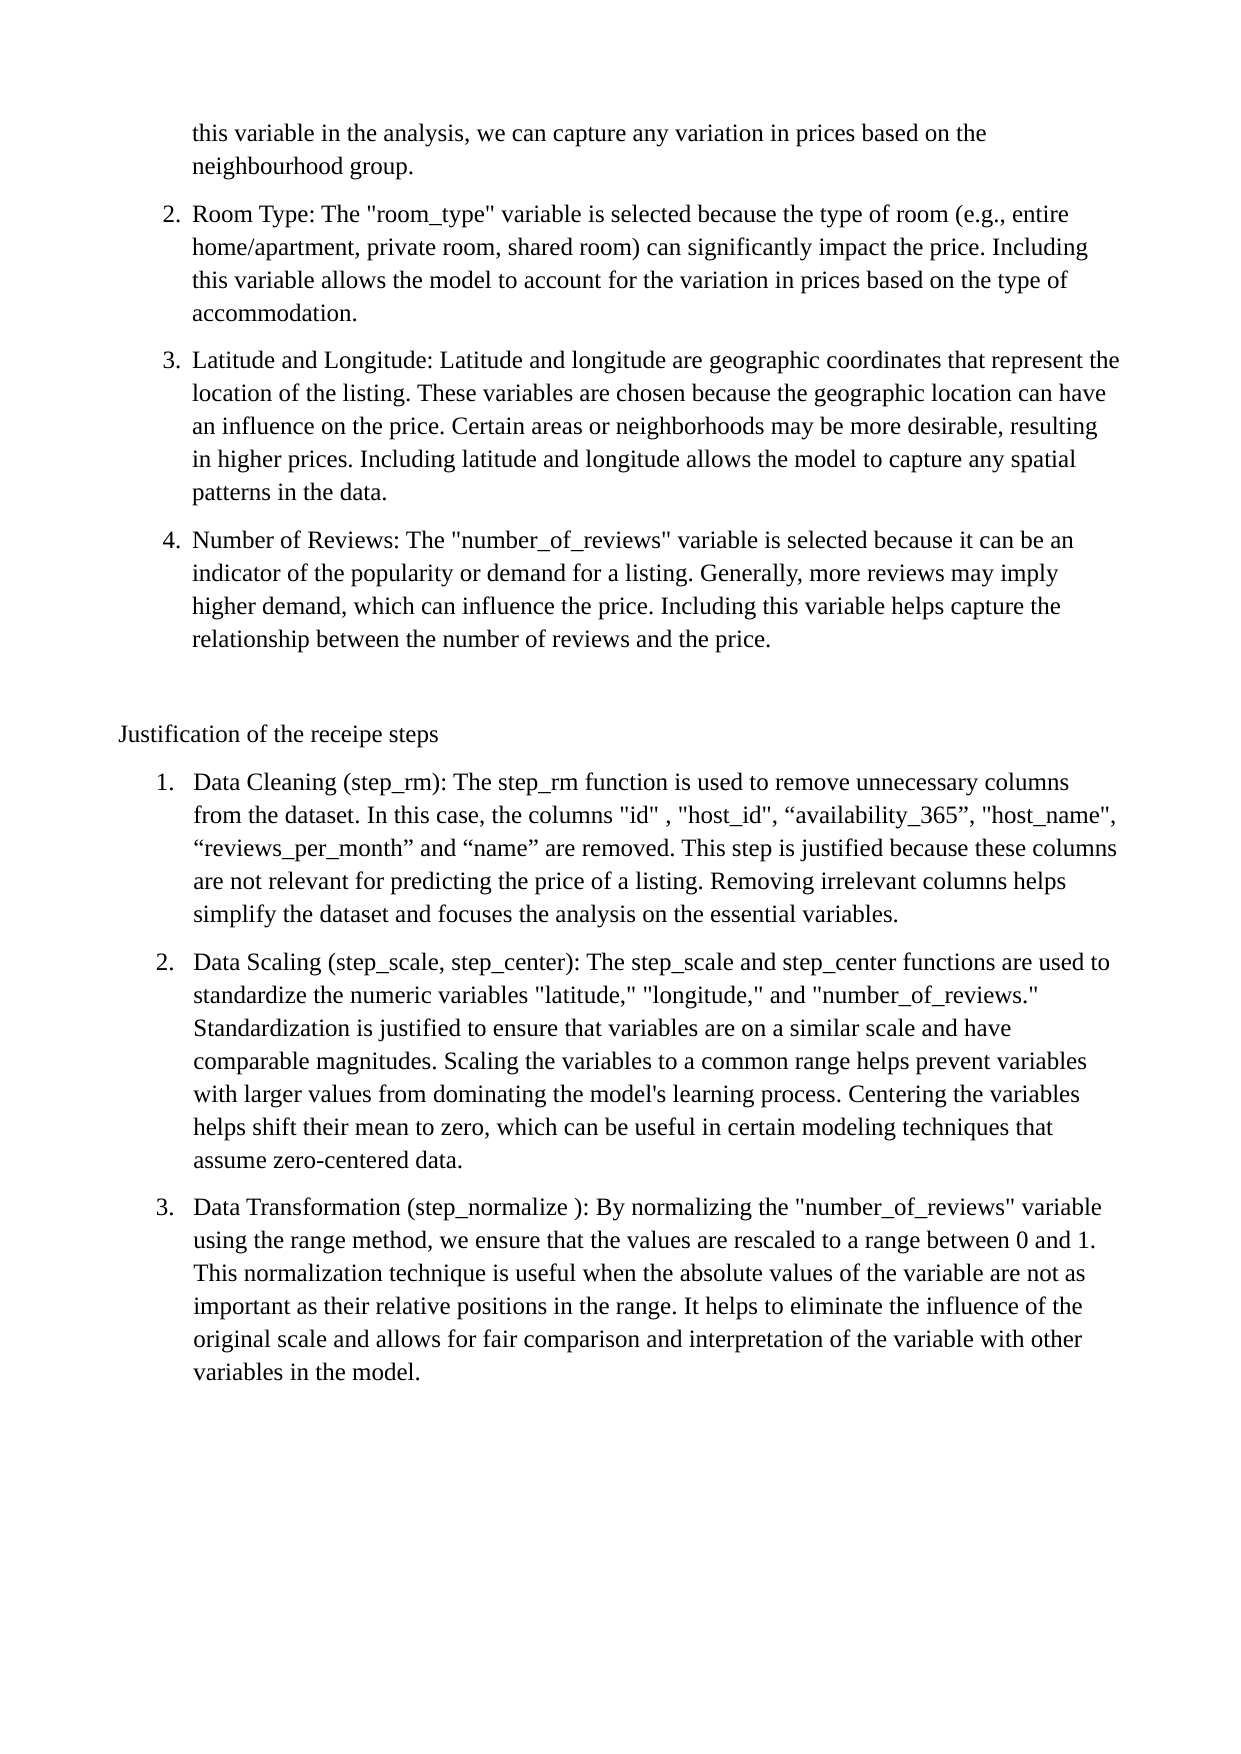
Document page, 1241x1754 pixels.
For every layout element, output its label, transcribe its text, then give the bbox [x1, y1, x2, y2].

list Number of Reviews: The "number_of_reviews" variable is selected because it can be an indicator of the popularity or demand for a listing. Generally, more reviews may imply higher demand, which can influence the price. Including this variable helps capture the relationship between the number of reviews and the price. [162, 525, 1122, 653]
list Room Type: The "room_type" variable is selected because the type of room (e.g., entire home/apartment, private room, shared room) can significantly impact the price. Including this variable allows the model to account for the variation in prices based on the type of accommodation. [162, 199, 1122, 327]
text Justification of the receipe steps [118, 719, 1122, 748]
list Data Cleaning (step_rm): The step_rm function is used to remove unnecessary columns from the dataset. In this case, the columns "id" , "host_id", “availability_365”, "host_name", “reviews_per_month” and “name” are removed. This step is justified because these columns are not relevant for predicting the price of a listing. Removing irrelevant columns helps simplify the dataset and focuses the analysis on the essential variables. [156, 767, 1122, 928]
list Latitude and Longitude: Latitude and longitude are geographic coordinates that represent the location of the listing. These variables are chosen because the geographic location can have an influence on the price. Certain areas or neighborhoods may be more desirable, resulting in higher prices. Including latitude and longitude allows the model to capture any spatial patterns in the data. [162, 345, 1122, 506]
list Data Transformation (step_normalize ): By normalizing the "number_of_reviews" variable using the range method, we ensure that the values are rescaled to a range between 0 and 1. This normalization technique is useful when the absolute values of the variable are not as important as their relative positions in the range. It helps to eliminate the influence of the original scale and allows for fair comparison and interpretation of the variable with other variables in the model. [156, 1192, 1122, 1386]
list Data Scaling (step_scale, step_center): The step_scale and step_center functions are used to standardize the numeric variables "latitude," "longitude," and "number_of_reviews." Standardization is justified to ensure that variables are on a similar scale and have comparable magnitudes. Scaling the variables to a common range helps prevent variables with larger values from dominating the model's learning process. Centering the variables helps shift their mean to zero, which can be useful in certain modeling techniques that assume zero-centered data. [156, 947, 1122, 1173]
list this variable in the analysis, we can capture any variation in prices based on the neighbourhood group. [162, 118, 1122, 180]
